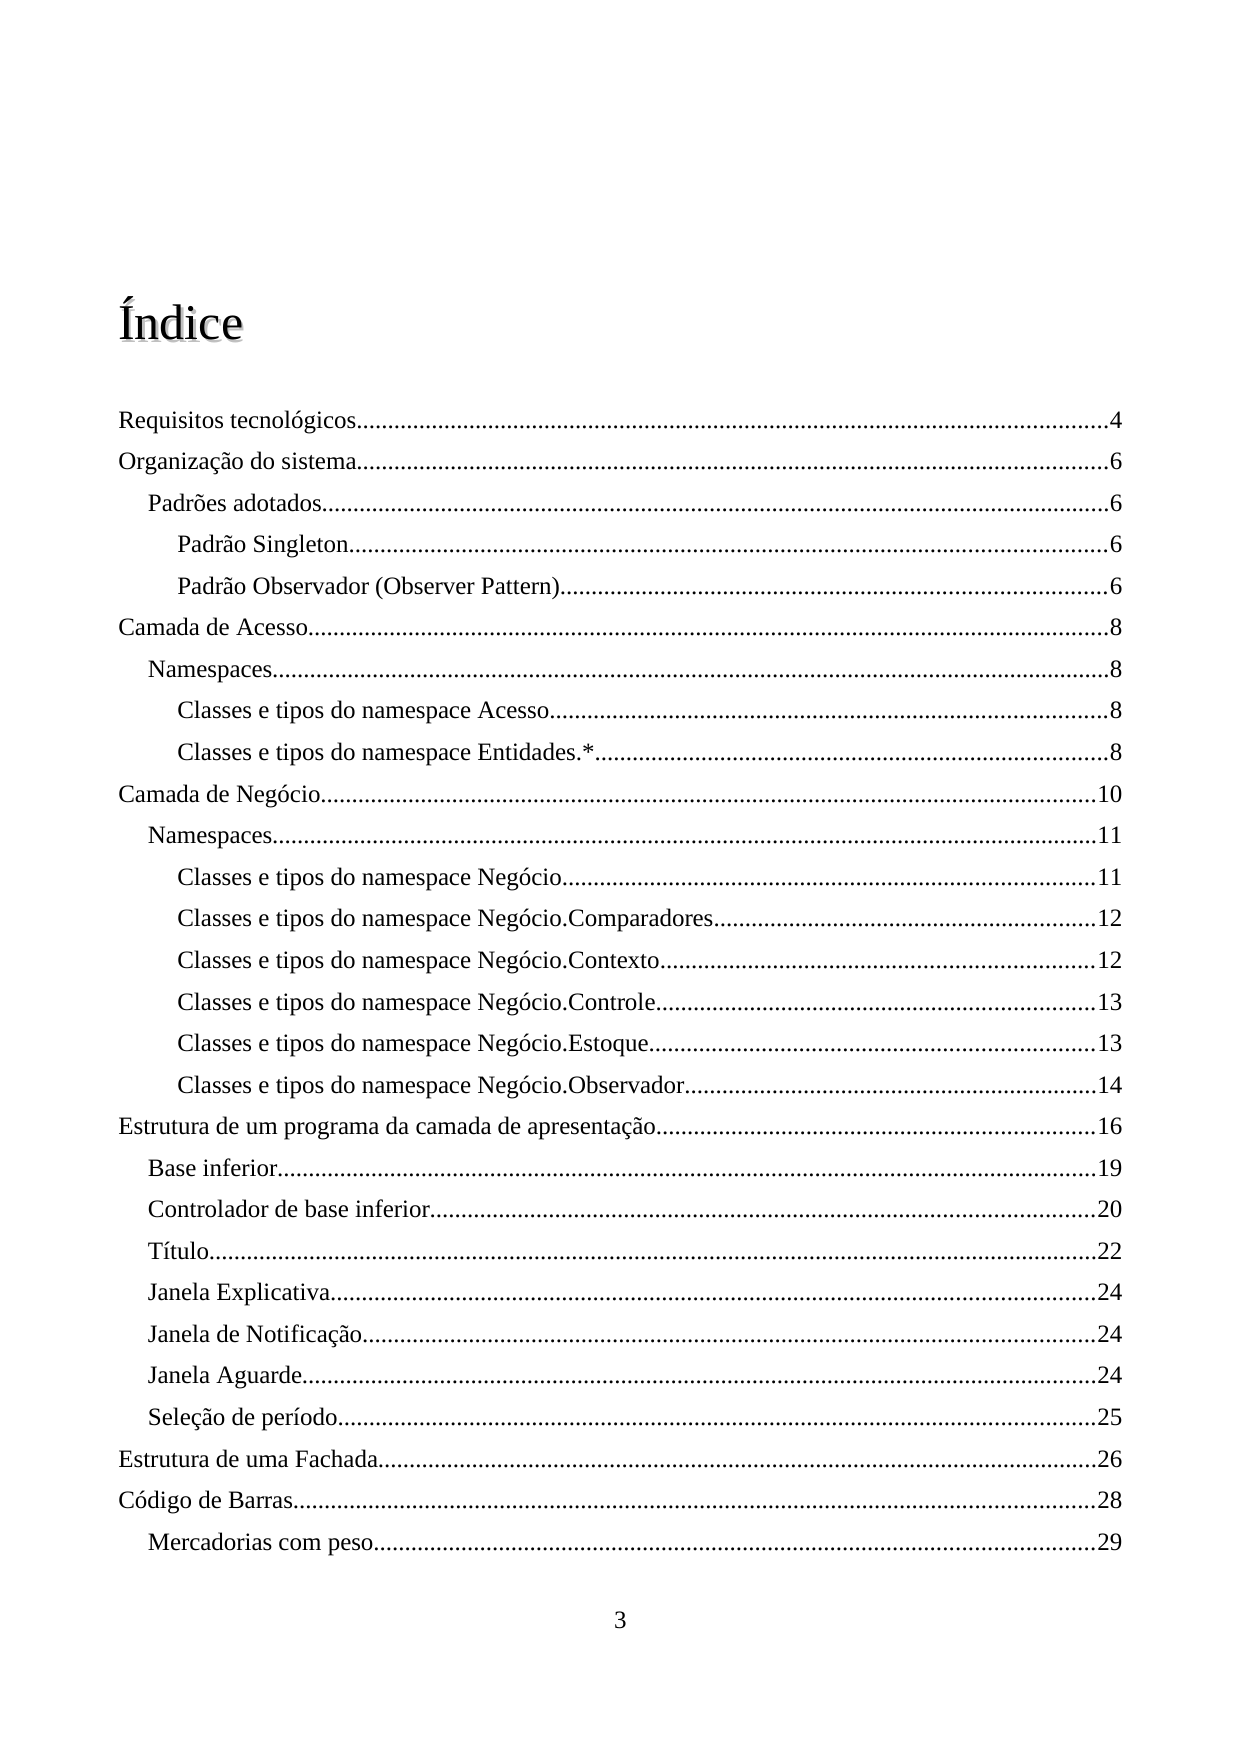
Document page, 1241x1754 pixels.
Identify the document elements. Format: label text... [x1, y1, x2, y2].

text Padrão Observador (Observer Pattern) 6 [177, 572, 1122, 600]
text Organização do sistema 6 [118, 447, 1122, 475]
text Classes e tipos do namespace Negócio.Contexto 12 [177, 946, 1122, 974]
text Título 22 [148, 1237, 1122, 1265]
text Classes e tipos do namespace Negócio.Comparadores 12 [177, 904, 1122, 932]
text Janela Aguarde 24 [148, 1362, 1122, 1389]
text Índice [118, 295, 1122, 351]
text Estrutura de um programa da camada de apresentação 16 [118, 1112, 1122, 1140]
text Requisitos tecnológicos 4 [118, 406, 1122, 433]
text Classes e tipos do namespace Entidades.* 8 [177, 738, 1122, 766]
text Namespaces 11 [148, 821, 1122, 849]
text Classes e tipos do namespace Negócio.Observador 14 [177, 1071, 1122, 1098]
text Classes e tipos do namespace Negócio 11 [177, 863, 1122, 891]
text Base inferior 19 [148, 1154, 1122, 1182]
text Estrutura de uma Fachada 26 [118, 1445, 1122, 1472]
text Seleção de período 25 [148, 1403, 1122, 1431]
text Classes e tipos do namespace Negócio.Estoque 13 [177, 1029, 1122, 1057]
text Janela Explicativa 24 [148, 1278, 1122, 1306]
text Namespaces 8 [148, 655, 1122, 683]
text Código de Barras 28 [118, 1486, 1122, 1514]
text Camada de Negócio 10 [118, 780, 1122, 807]
text Mercadorias com peso 29 [148, 1528, 1122, 1556]
text Camada de Acesso 8 [118, 613, 1122, 641]
text Controlador de base inferior 20 [148, 1195, 1122, 1223]
text Padrões adotados 6 [148, 489, 1122, 517]
text Padrão Singleton 6 [177, 530, 1122, 558]
text Janela de Notificação 24 [148, 1320, 1122, 1348]
text Classes e tipos do namespace Acesso 8 [177, 697, 1122, 724]
text Classes e tipos do namespace Negócio.Controle 13 [177, 988, 1122, 1015]
